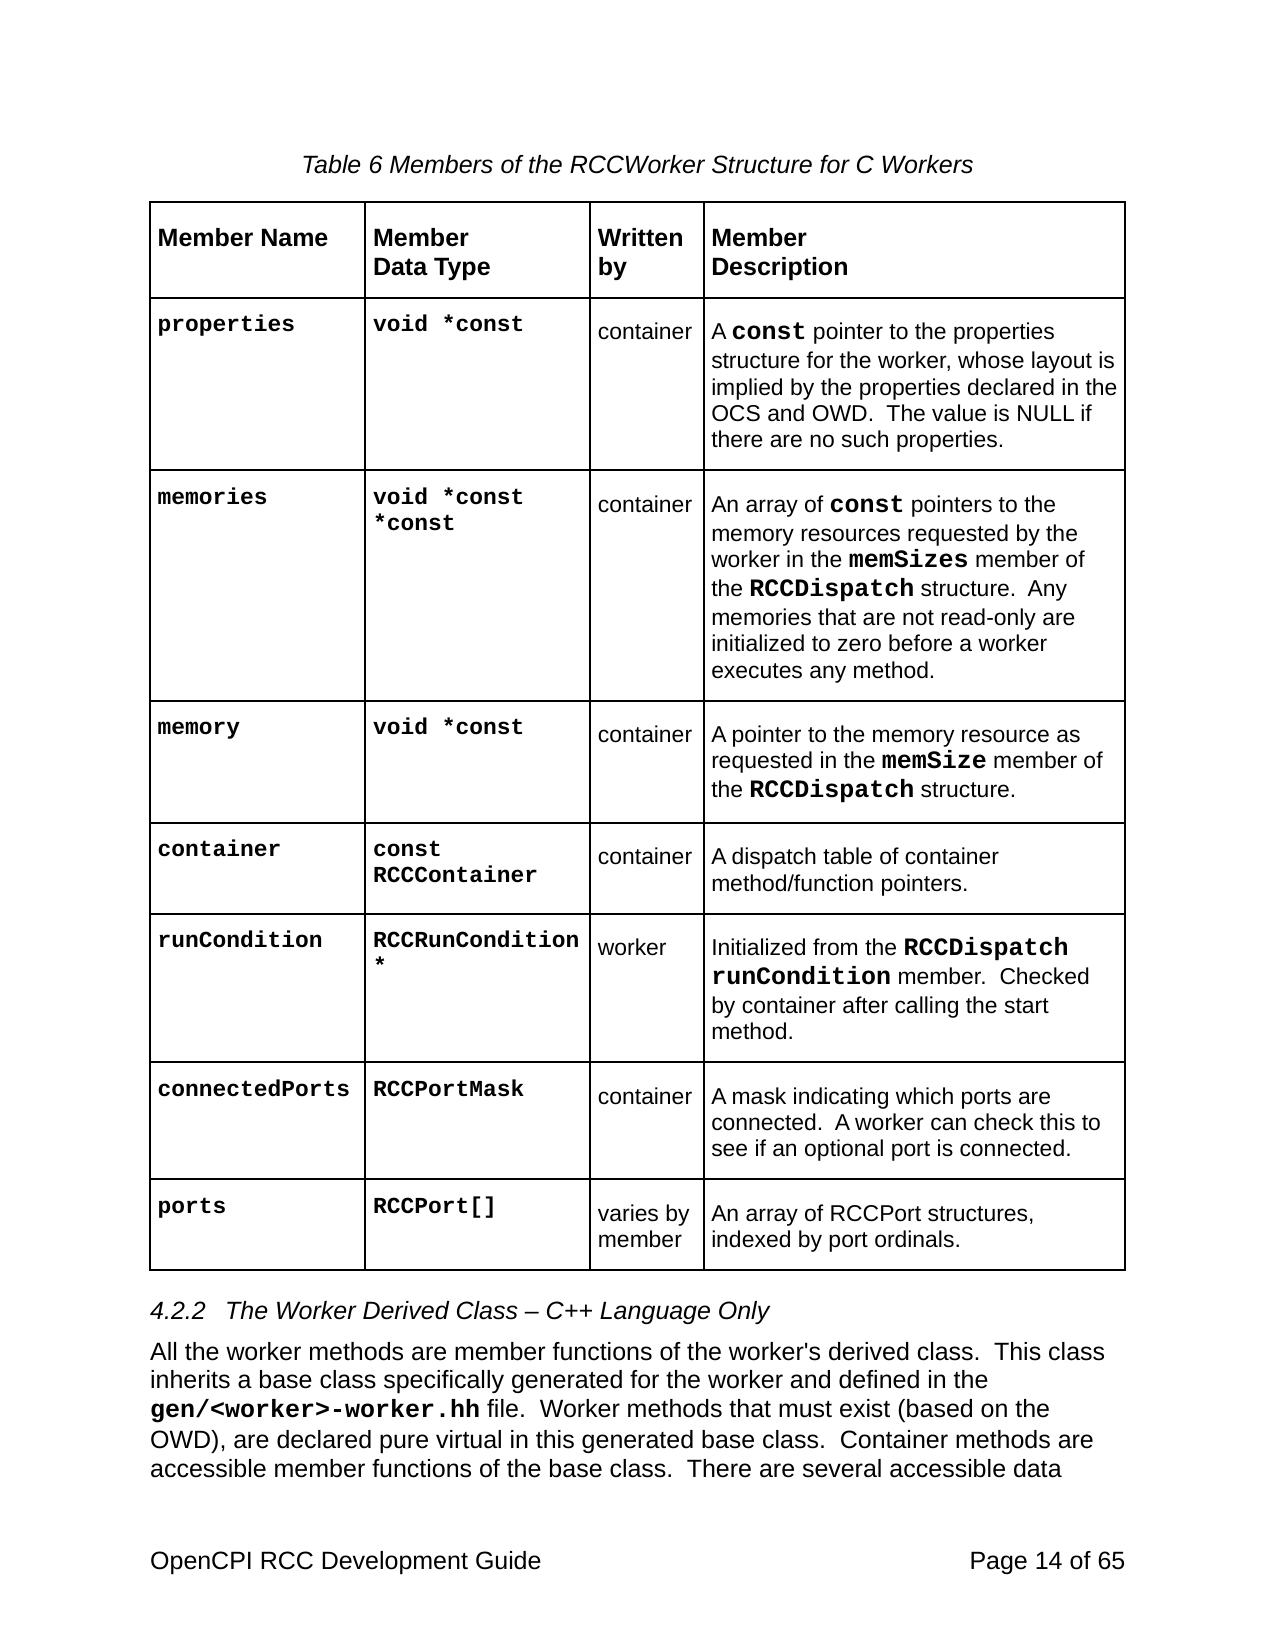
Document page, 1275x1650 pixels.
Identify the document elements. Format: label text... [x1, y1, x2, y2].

table_cell memories [151, 471, 364, 699]
table_cell RCCPort[] [366, 1180, 589, 1269]
table_cell container [591, 471, 703, 699]
text All the worker methods are member functions of the worker's derived class. This class inherits a base class specifically generated for the worker and defined in the gen/<worker>-worker.hh file. Worker methods that must exist (based on the OWD), are declared pure virtual in this generated base class. Container methods are accessible member functions of the base class. There are several accessible data [150, 1337, 1125, 1483]
table_cell ports [151, 1180, 364, 1269]
table_cell properties [151, 299, 364, 469]
table_cell An array of const pointers to the memory resources requested by the worker in the memSizes member of the RCCDispatch structure. Any memories that are not read-only are initialized to zero before a worker executes any method. [705, 471, 1124, 699]
table_cell const RCCContainer [366, 824, 589, 912]
table_cell worker [591, 915, 703, 1061]
table_cell container [591, 824, 703, 912]
table_cell container [591, 1063, 703, 1178]
text Table 6 Members of the RCCWorker Structure for C Workers [150, 150, 1125, 179]
table_cell A const pointer to the properties structure for the worker, whose layout is implied by the properties declared in the OCS and OWD. The value is NULL if there are no such properties. [705, 299, 1124, 469]
table_header Member Data Type [366, 203, 589, 297]
table_header Member Name [151, 203, 364, 297]
table_cell container [591, 702, 703, 822]
table_cell A mask indicating which ports are connected. A worker can check this to see if an optional port is connected. [705, 1063, 1124, 1178]
table_header Member Description [705, 203, 1124, 297]
table_cell RCCRunCondition* [366, 915, 589, 1061]
table_cell void *const [366, 702, 589, 822]
table_cell void *const [366, 299, 589, 469]
table_cell A dispatch table of container method/function pointers. [705, 824, 1124, 912]
table_cell runCondition [151, 915, 364, 1061]
table_cell RCCPortMask [366, 1063, 589, 1178]
table_cell void *const *const [366, 471, 589, 699]
table_cell container [591, 299, 703, 469]
table_cell A pointer to the memory resource as requested in the memSize member of the RCCDispatch structure. [705, 702, 1124, 822]
table_header Written by [591, 203, 703, 297]
table_cell Initialized from the RCCDispatch runCondition member. Checked by container after calling the start method. [705, 915, 1124, 1061]
table_cell varies by member [591, 1180, 703, 1269]
table_cell connectedPorts [151, 1063, 364, 1178]
table_cell container [151, 824, 364, 912]
subtitle The Worker Derived Class – C++ Language Only [150, 1296, 1125, 1325]
table_cell An array of RCCPort structures, indexed by port ordinals. [705, 1180, 1124, 1269]
table_cell memory [151, 702, 364, 822]
